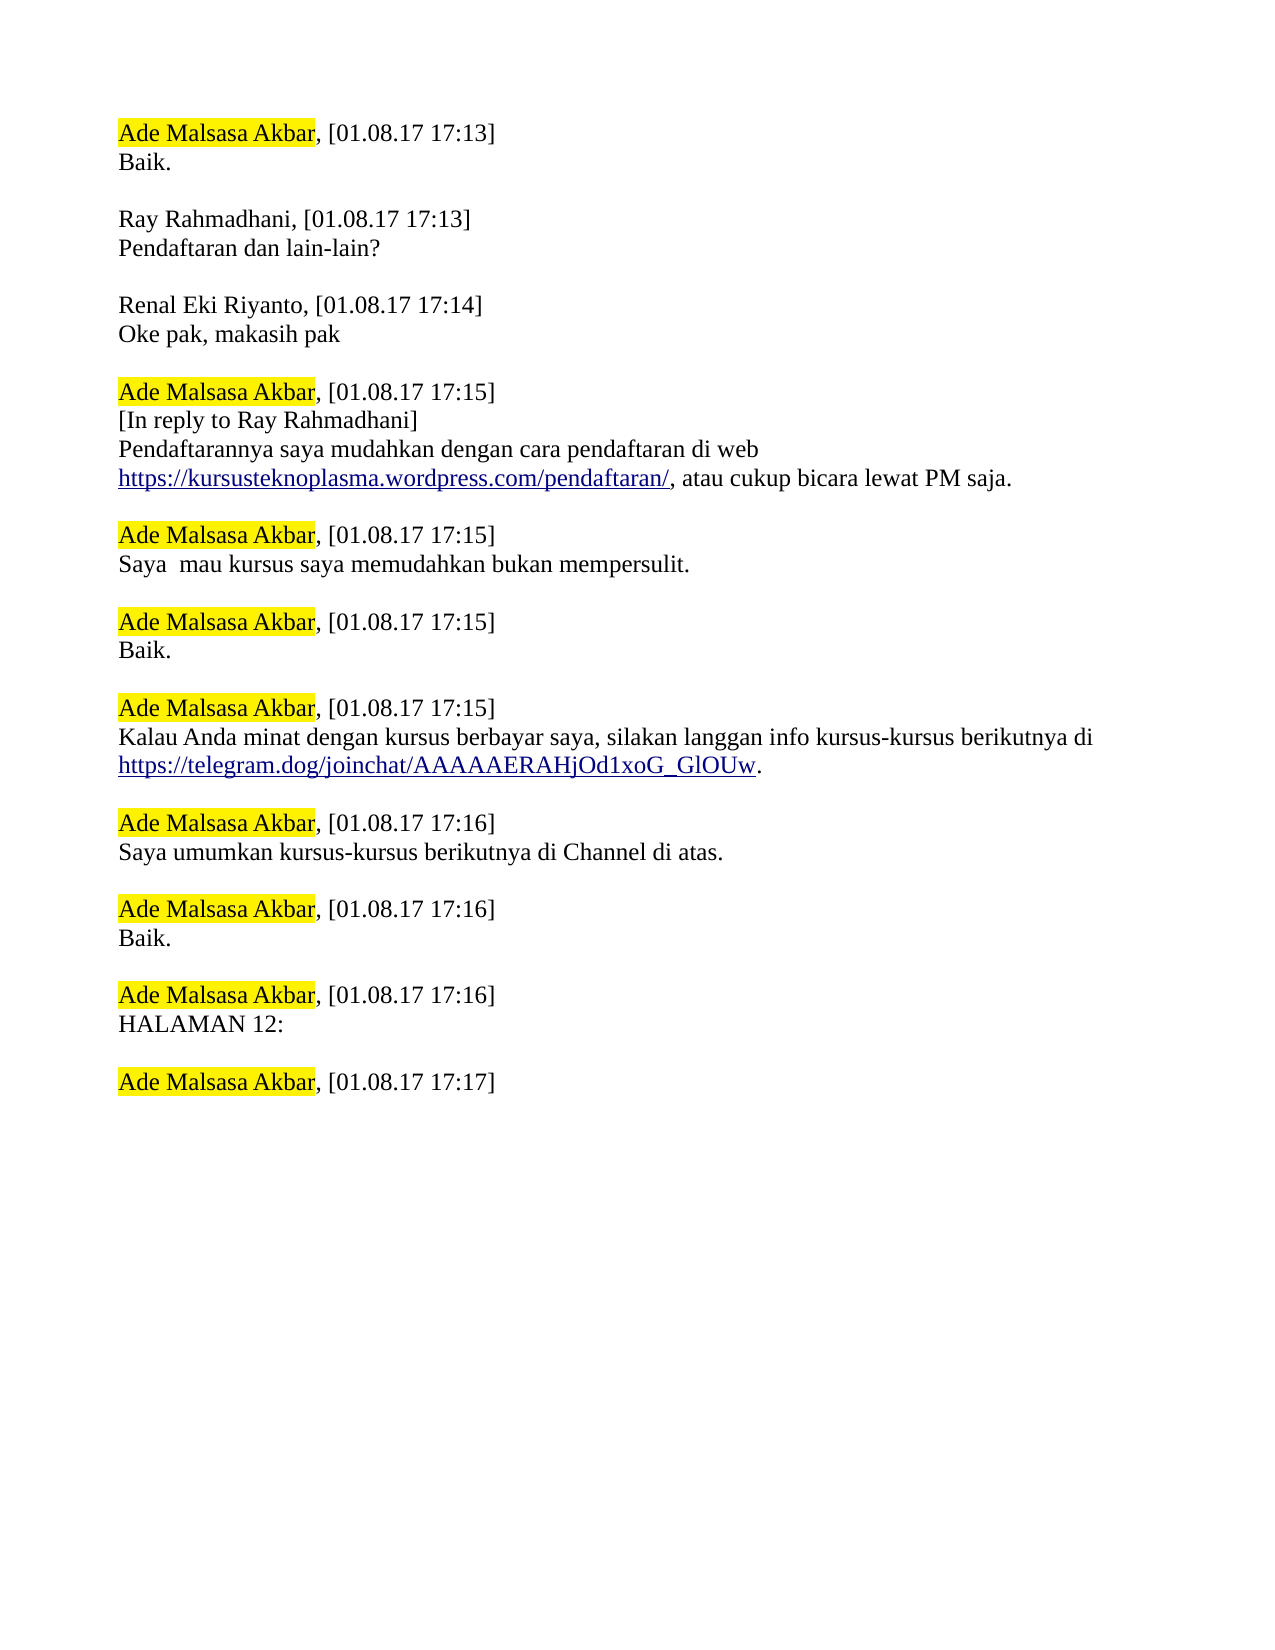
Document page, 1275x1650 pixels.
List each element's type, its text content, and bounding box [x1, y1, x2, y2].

text Saya mau kursus saya memudahkan bukan mempersulit. [118, 549, 1157, 578]
text Ray Rahmadhani, [01.08.17 17:13] [118, 204, 1157, 233]
text Ade Malsasa Akbar, [01.08.17 17:16] [118, 981, 1157, 1009]
text Oke pak, makasih pak [118, 319, 1157, 348]
text Ade Malsasa Akbar, [01.08.17 17:15] [118, 521, 1157, 549]
text Ade Malsasa Akbar, [01.08.17 17:15] [118, 377, 1157, 406]
text HALAMAN 12: [118, 1009, 1157, 1038]
text Ade Malsasa Akbar, [01.08.17 17:16] [118, 894, 1157, 923]
text Ade Malsasa Akbar, [01.08.17 17:15] [118, 693, 1157, 722]
text Kalau Anda minat dengan kursus berbayar saya, silakan langgan info kursus-kursus berikutnya di https://telegram.dog/joinchat/AAAAAERAHjOd1xoG_GlOUw. [118, 722, 1157, 779]
text Baik. [118, 923, 1157, 952]
text [In reply to Ray Rahmadhani] [118, 406, 1157, 434]
text Renal Eki Riyanto, [01.08.17 17:14] [118, 291, 1157, 319]
text Ade Malsasa Akbar, [01.08.17 17:16] [118, 808, 1157, 837]
text Pendaftaran dan lain-lain? [118, 233, 1157, 262]
text Pendaftarannya saya mudahkan dengan cara pendaftaran di web https://kursusteknoplasma.wordpress.com/pendaftaran/, atau cukup bicara lewat PM saja. [118, 434, 1157, 492]
text Baik. [118, 636, 1157, 664]
text Ade Malsasa Akbar, [01.08.17 17:15] [118, 607, 1157, 636]
text Baik. [118, 147, 1157, 176]
text Ade Malsasa Akbar, [01.08.17 17:13] [118, 118, 1157, 147]
text Ade Malsasa Akbar, [01.08.17 17:17] [118, 1067, 1157, 1096]
text Saya umumkan kursus-kursus berikutnya di Channel di atas. [118, 837, 1157, 866]
